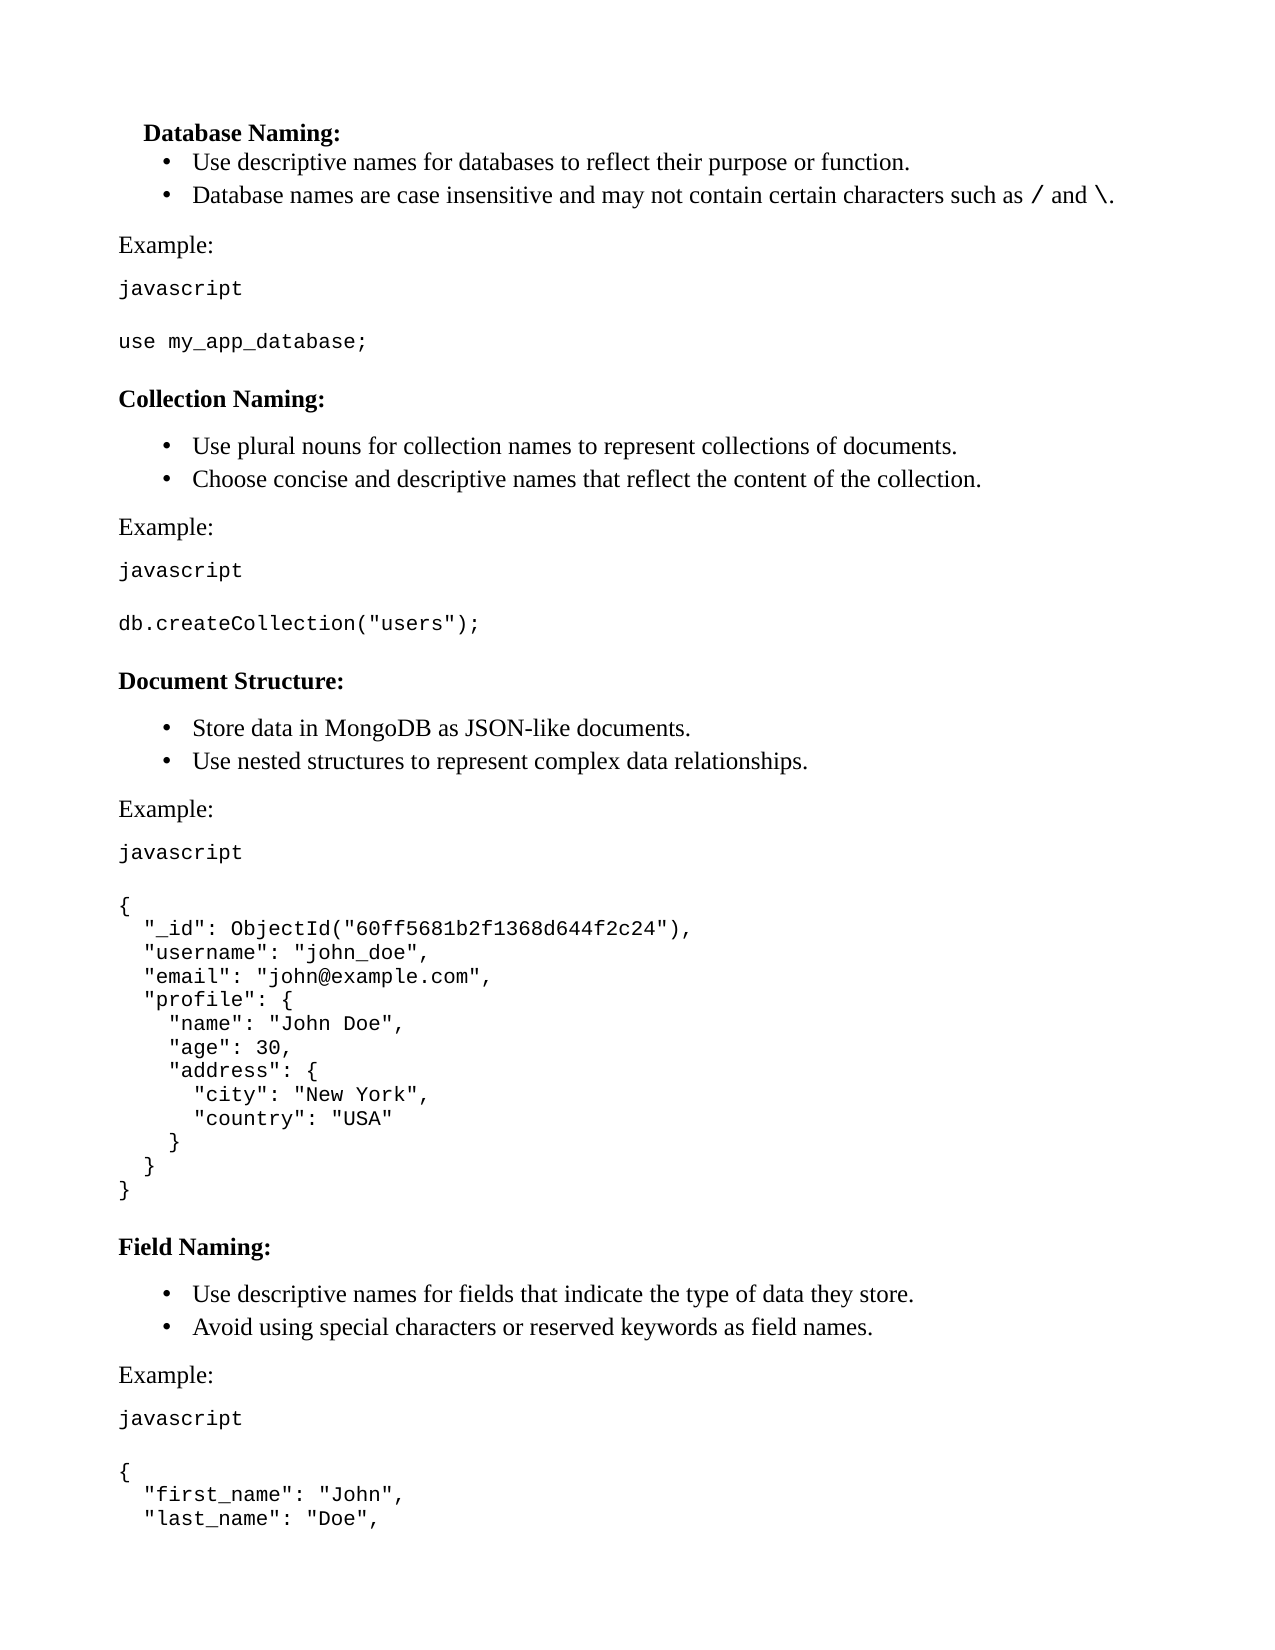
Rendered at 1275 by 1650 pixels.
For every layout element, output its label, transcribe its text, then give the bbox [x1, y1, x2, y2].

text { [118, 895, 1157, 918]
list Use descriptive names for databases to reflect their purpose or function. [162, 147, 1157, 176]
text db.createCollection("users"); [118, 613, 1157, 636]
text Example: [118, 230, 1157, 259]
text "city": "New York", [118, 1084, 1157, 1108]
list Avoid using special characters or reserved keywords as field names. [162, 1312, 1157, 1341]
text "last_name": "Doe", [118, 1508, 1157, 1532]
text use my_app_database; [118, 331, 1157, 354]
text "profile": { [118, 989, 1157, 1013]
text "email": "john@example.com", [118, 966, 1157, 989]
list Choose concise and descriptive names that reflect the content of the collection. [162, 464, 1157, 493]
text javascript [118, 559, 1157, 583]
list Store data in MongoDB as JSON-like documents. [162, 713, 1157, 742]
text Example: [118, 794, 1157, 823]
text "address": { [118, 1060, 1157, 1084]
text "country": "USA" [118, 1108, 1157, 1131]
list Database names are case insensitive and may not contain certain characters such as / and \. [162, 180, 1157, 211]
text Document Structure: [118, 666, 1157, 694]
text Example: [118, 1360, 1157, 1389]
text Example: [118, 512, 1157, 541]
list Use descriptive names for fields that indicate the type of data they store. [162, 1279, 1157, 1308]
text } [118, 1178, 1157, 1202]
text } [118, 1131, 1157, 1155]
text javascript [118, 277, 1157, 301]
text "_id": ObjectId("60ff5681b2f1368d644f2c24"), [118, 918, 1157, 942]
text javascript [118, 1407, 1157, 1431]
text "first_name": "John", [118, 1484, 1157, 1508]
text } [118, 1155, 1157, 1178]
text "age": 30, [118, 1037, 1157, 1060]
text { [118, 1461, 1157, 1484]
text "name": "John Doe", [118, 1013, 1157, 1037]
text Field Naming: [118, 1232, 1157, 1260]
list Use plural nouns for collection names to represent collections of documents. [162, 431, 1157, 460]
list Use nested structures to represent complex data relationships. [162, 746, 1157, 775]
text javascript [118, 842, 1157, 865]
text "username": "john_doe", [118, 942, 1157, 966]
text Database Naming: [118, 118, 1157, 147]
text Collection Naming: [118, 384, 1157, 412]
